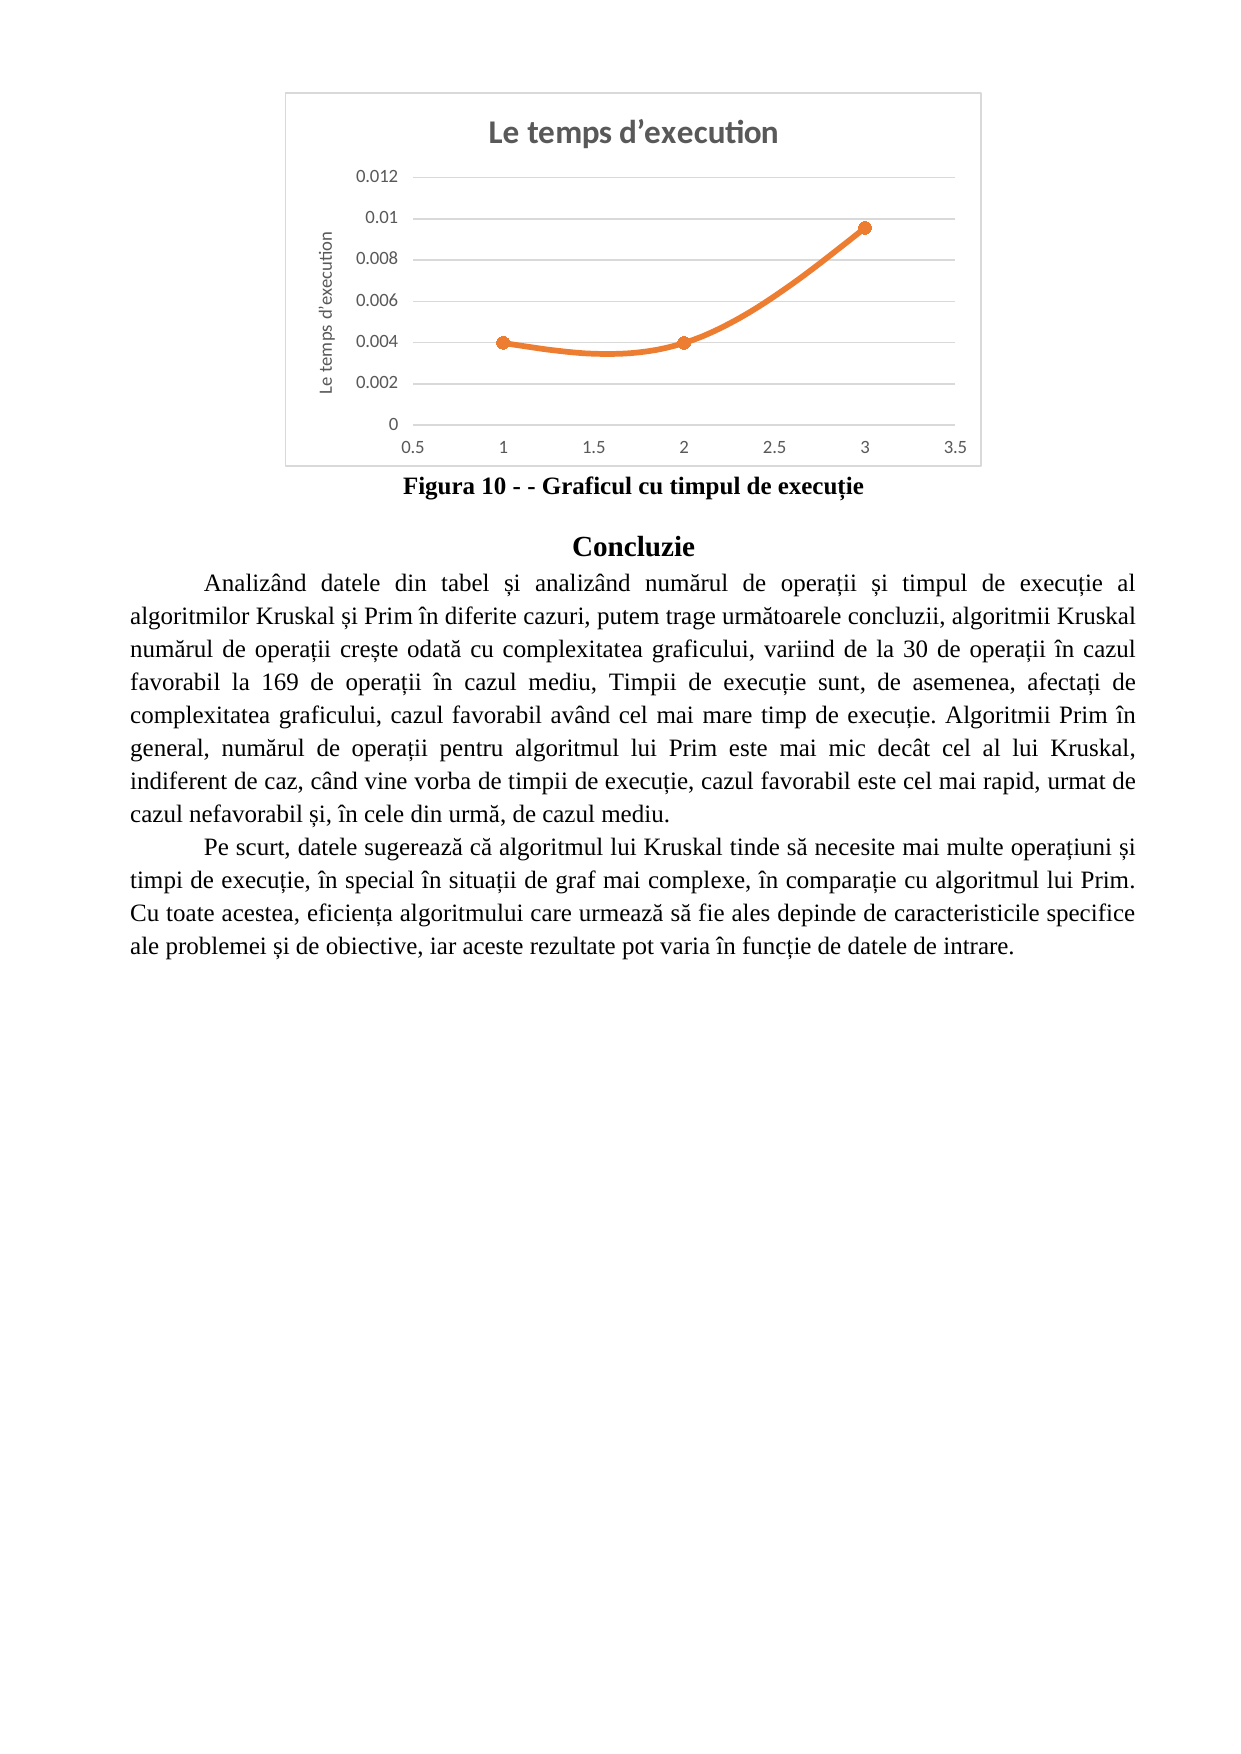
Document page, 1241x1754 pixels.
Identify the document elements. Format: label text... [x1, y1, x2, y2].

text Pe scurt, datele sugerează că algoritmul lui Kruskal tinde să necesite mai multe operațiuni și timpi de execuție, în special în situații de graf mai complexe, în comparație cu algoritmul lui Prim. Cu toate acestea, eficiența algoritmului care urmează să fie ales depinde de caracteristicile specifice ale problemei și de obiective, iar aceste rezultate pot varia în funcție de datele de intrare. [130, 832, 1137, 960]
text Analizând datele din tabel și analizând numărul de operații și timpul de execuție al algoritmilor Kruskal și Prim în diferite cazuri, putem trage următoarele concluzii, algoritmii Kruskal numărul de operații crește odată cu complexitatea graficului, variind de la 30 de operații în cazul favorabil la 169 de operații în cazul mediu, Timpii de execuție sunt, de asemenea, afectați de complexitatea graficului, cazul favorabil având cel mai mare timp de execuție. Algoritmii Prim în general, numărul de operații pentru algoritmul lui Prim este mai mic decât cel al lui Kruskal, indiferent de caz, când vine vorba de timpii de execuție, cazul favorabil este cel mai rapid, urmat de cazul nefavorabil și, în cele din urmă, de cazul mediu. [130, 568, 1137, 828]
text Figura 10 - - Graficul cu timpul de execuție [130, 59, 1137, 500]
subtitle Concluzie [130, 529, 1137, 563]
